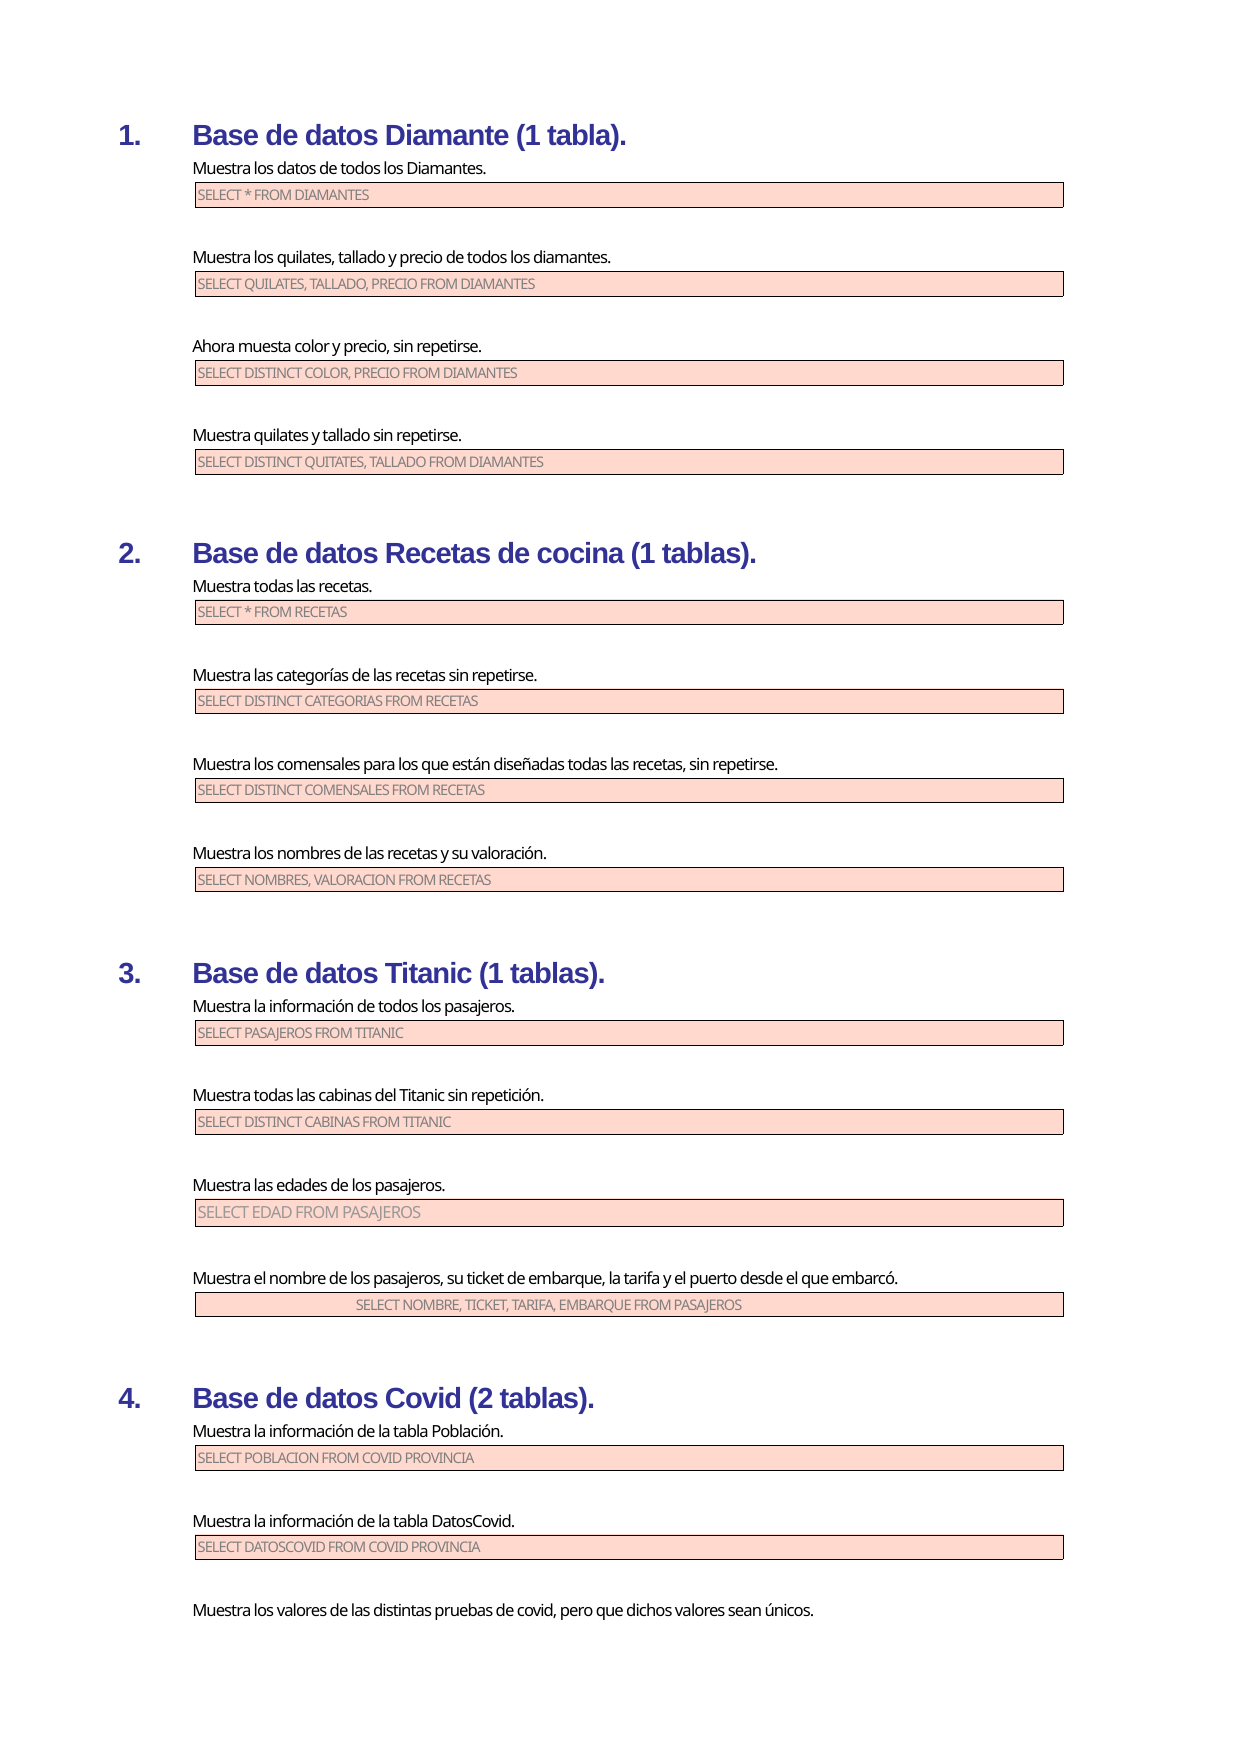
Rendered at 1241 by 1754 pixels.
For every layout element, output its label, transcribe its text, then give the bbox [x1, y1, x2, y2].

text Muestra los nombres de las recetas y su valoración. [192, 841, 1122, 864]
text SELECT POBLACION FROM COVID PROVINCIA [196, 1446, 1063, 1470]
text Muestra todas las cabinas del Titanic sin repetición. [192, 1084, 1122, 1107]
text SELECT * FROM RECETAS [196, 601, 1063, 624]
text 2. Base de datos Recetas de cocina (1 tablas). [118, 536, 1122, 569]
text 1. Base de datos Diamante (1 tabla). [118, 118, 1122, 152]
text Muestra el nombre de los pasajeros, su ticket de embarque, la tarifa y el puerto desde el que embarcó. [192, 1266, 1122, 1289]
text SELECT NOMBRES, VALORACION FROM RECETAS [196, 868, 1063, 891]
text Muestra los quilates, tallado y precio de todos los diamantes. [192, 246, 1122, 268]
text SELECT PASAJEROS FROM TITANIC [196, 1021, 1063, 1045]
text Muestra los comensales para los que están diseñadas todas las recetas, sin repetirse. [192, 752, 1122, 775]
text 4. Base de datos Covid (2 tablas). [118, 1382, 1122, 1415]
text Muestra la información de la tabla Población. [192, 1420, 1122, 1443]
text Muestra las edades de los pasajeros. [192, 1173, 1122, 1196]
text SELECT DISTINCT CABINAS FROM TITANIC [196, 1110, 1063, 1134]
text Muestra la información de la tabla DatosCovid. [192, 1509, 1122, 1532]
text Ahora muesta color y precio, sin repetirse. [192, 335, 1122, 357]
text SELECT DISTINCT COMENSALES FROM RECETAS [196, 779, 1063, 802]
text SELECT DISTINCT COLOR, PRECIO FROM DIAMANTES [196, 361, 1063, 385]
text Muestra todas las recetas. [192, 574, 1122, 597]
text SELECT DATOSCOVID FROM COVID PROVINCIA [196, 1536, 1063, 1559]
text SELECT NOMBRE, TICKET, TARIFA, EMBARQUE FROM PASAJEROS [196, 1293, 1063, 1316]
text Muestra los valores de las distintas pruebas de covid, pero que dichos valores sean únicos. [192, 1598, 1122, 1621]
text SELECT DISTINCT QUITATES, TALLADO FROM DIAMANTES [196, 450, 1063, 474]
text Muestra los datos de todos los Diamantes. [192, 157, 1122, 179]
text SELECT * FROM DIAMANTES [196, 183, 1063, 207]
text Muestra las categorías de las recetas sin repetirse. [192, 663, 1122, 686]
text Muestra quilates y tallado sin repetirse. [192, 424, 1122, 447]
text SELECT DISTINCT CATEGORIAS FROM RECETAS [196, 690, 1063, 713]
text SELECT QUILATES, TALLADO, PRECIO FROM DIAMANTES [196, 272, 1063, 296]
text 3. Base de datos Titanic (1 tablas). [118, 956, 1122, 990]
text Muestra la información de todos los pasajeros. [192, 995, 1122, 1018]
text SELECT EDAD FROM PASAJEROS [196, 1200, 1063, 1226]
